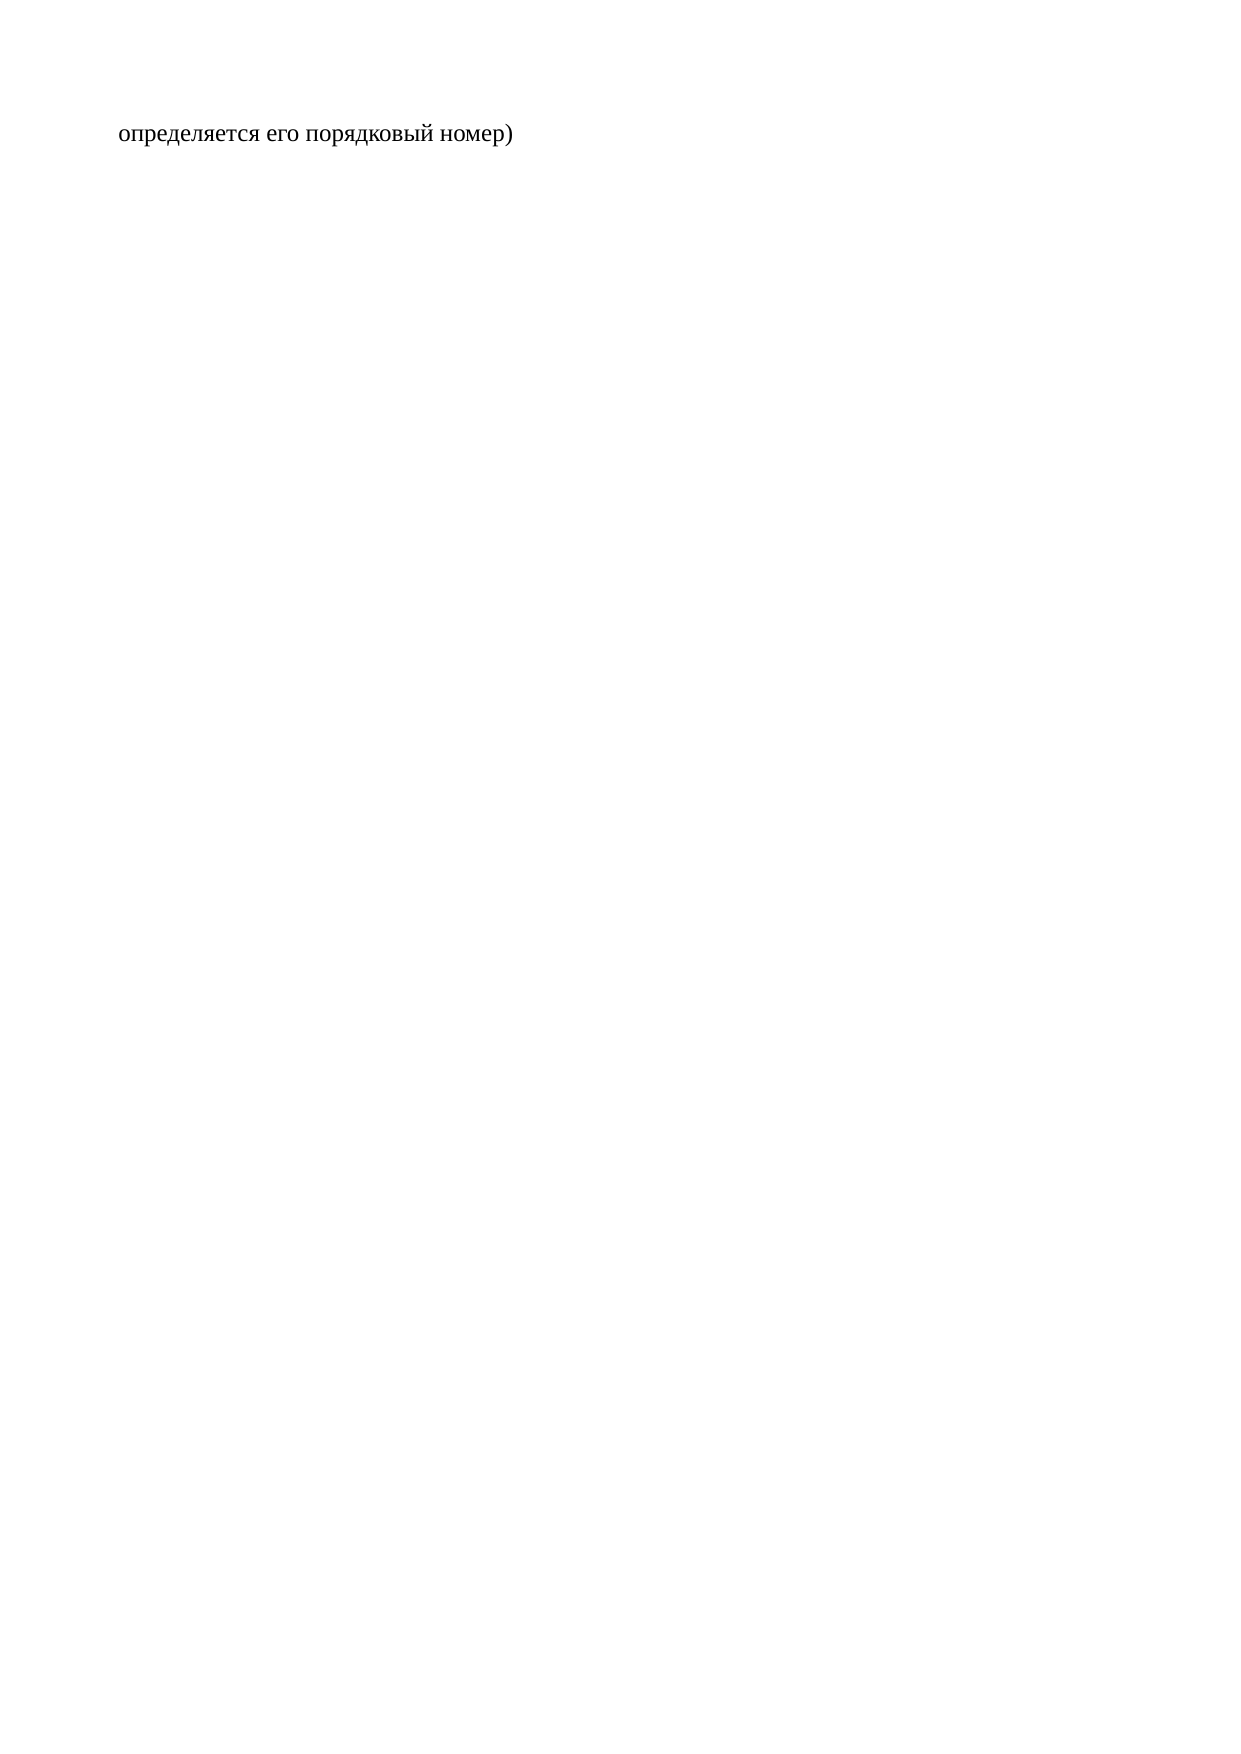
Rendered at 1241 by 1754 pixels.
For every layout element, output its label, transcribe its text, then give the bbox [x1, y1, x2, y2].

text определяется его порядковый номер) [118, 118, 1122, 147]
